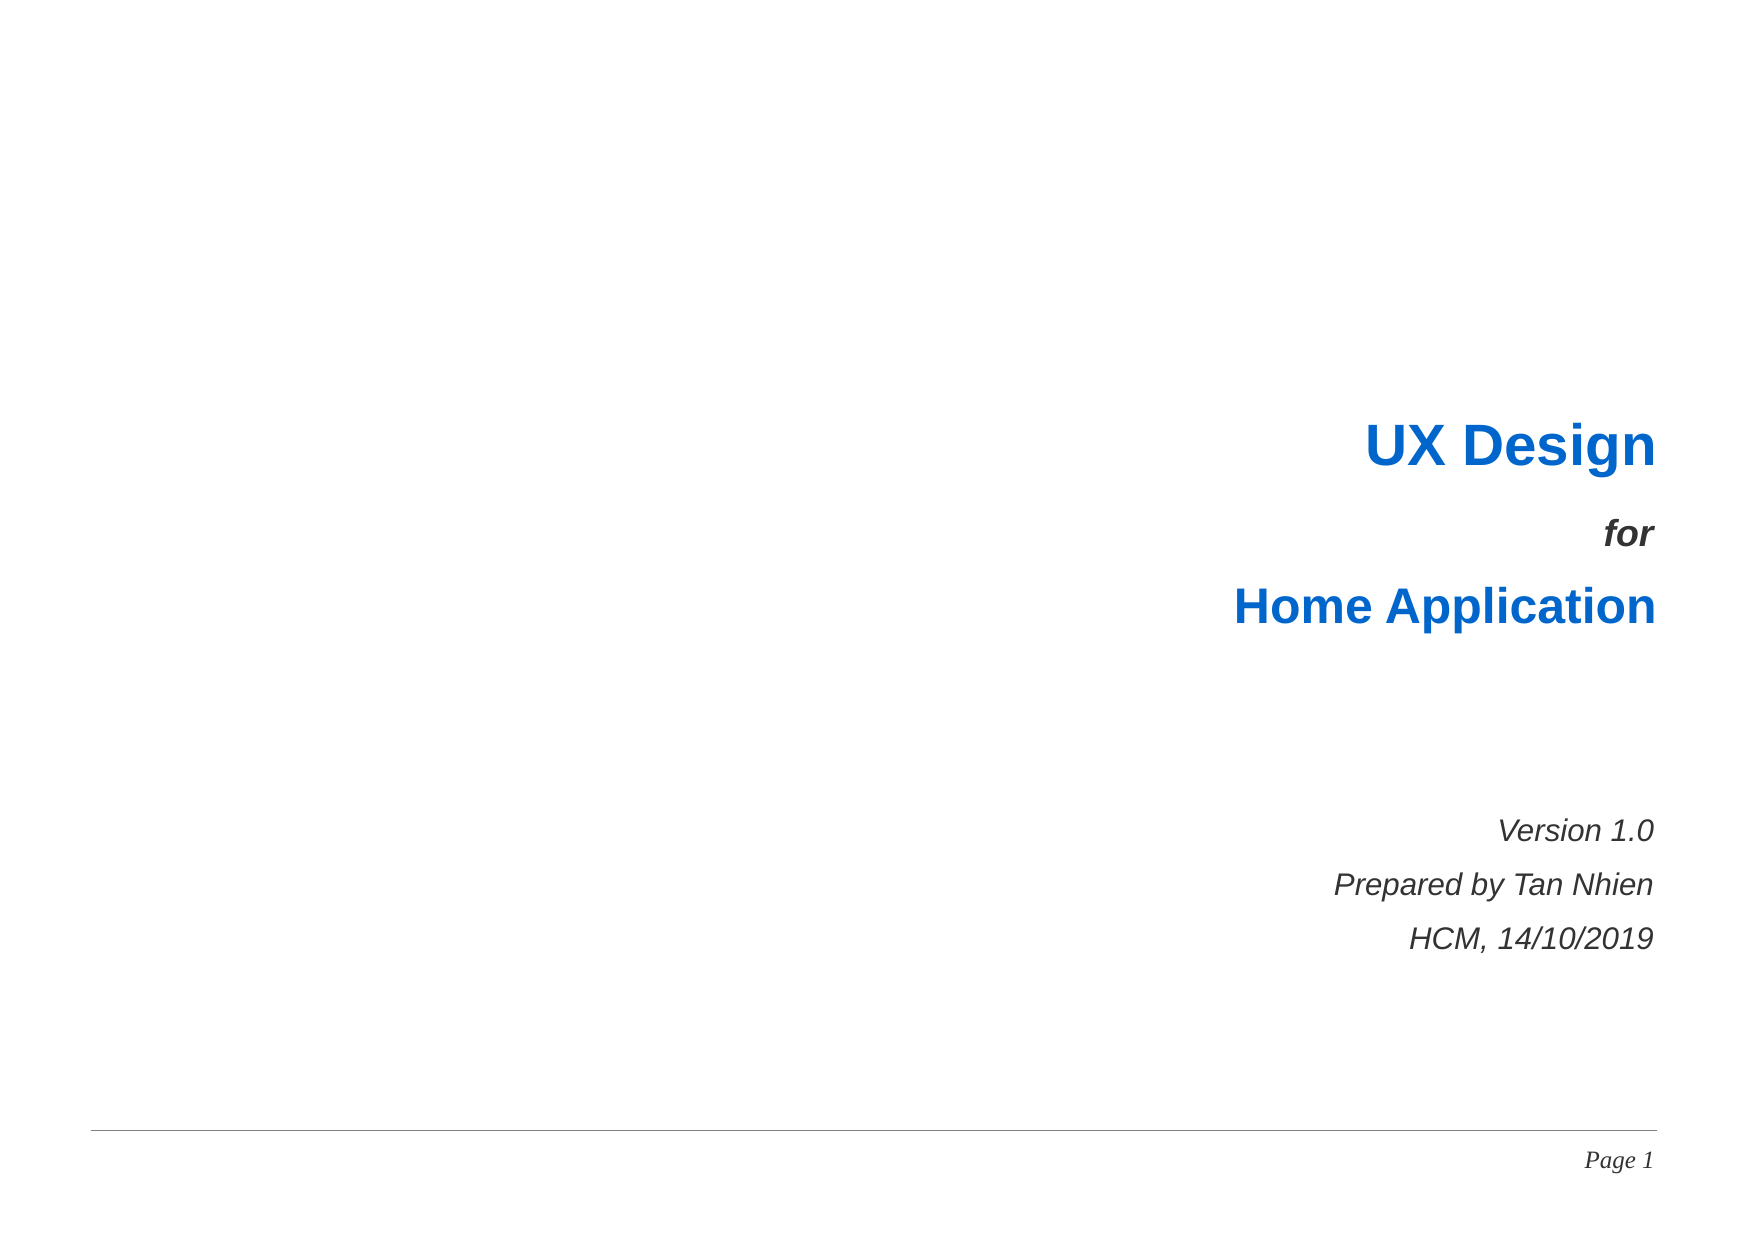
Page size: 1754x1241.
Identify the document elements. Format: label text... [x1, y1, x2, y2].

text Home Application [91, 576, 1657, 634]
text UX Design [91, 411, 1657, 478]
text for [91, 512, 1657, 555]
text Version 1.0 [91, 812, 1657, 848]
text Prepared by Tan Nhien [91, 866, 1657, 902]
text HCM, 14/10/2019 [91, 920, 1657, 956]
